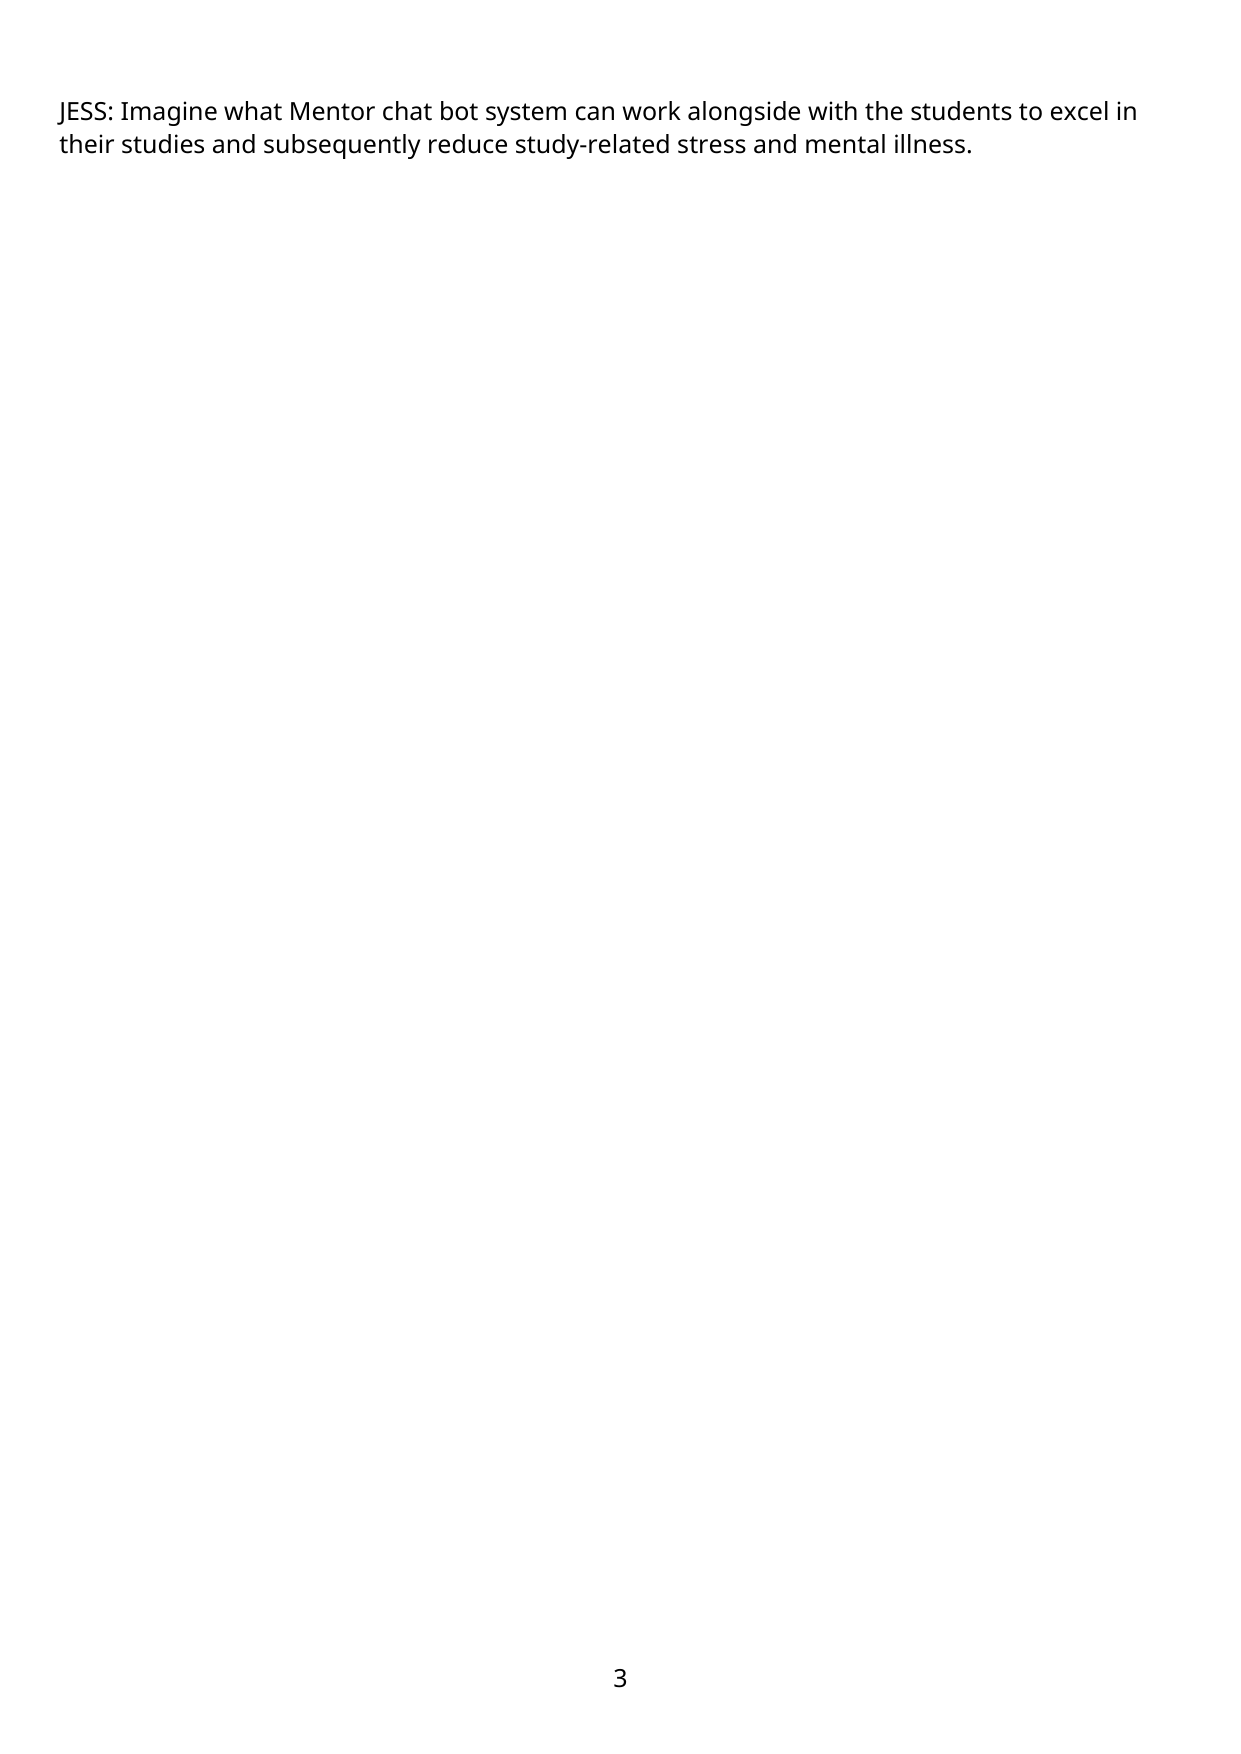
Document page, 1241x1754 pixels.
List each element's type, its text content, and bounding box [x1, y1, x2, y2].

text JESS: Imagine what Mentor chat bot system can work alongside with the students to excel in their studies and subsequently reduce study-related stress and mental illness. [59, 93, 1181, 161]
